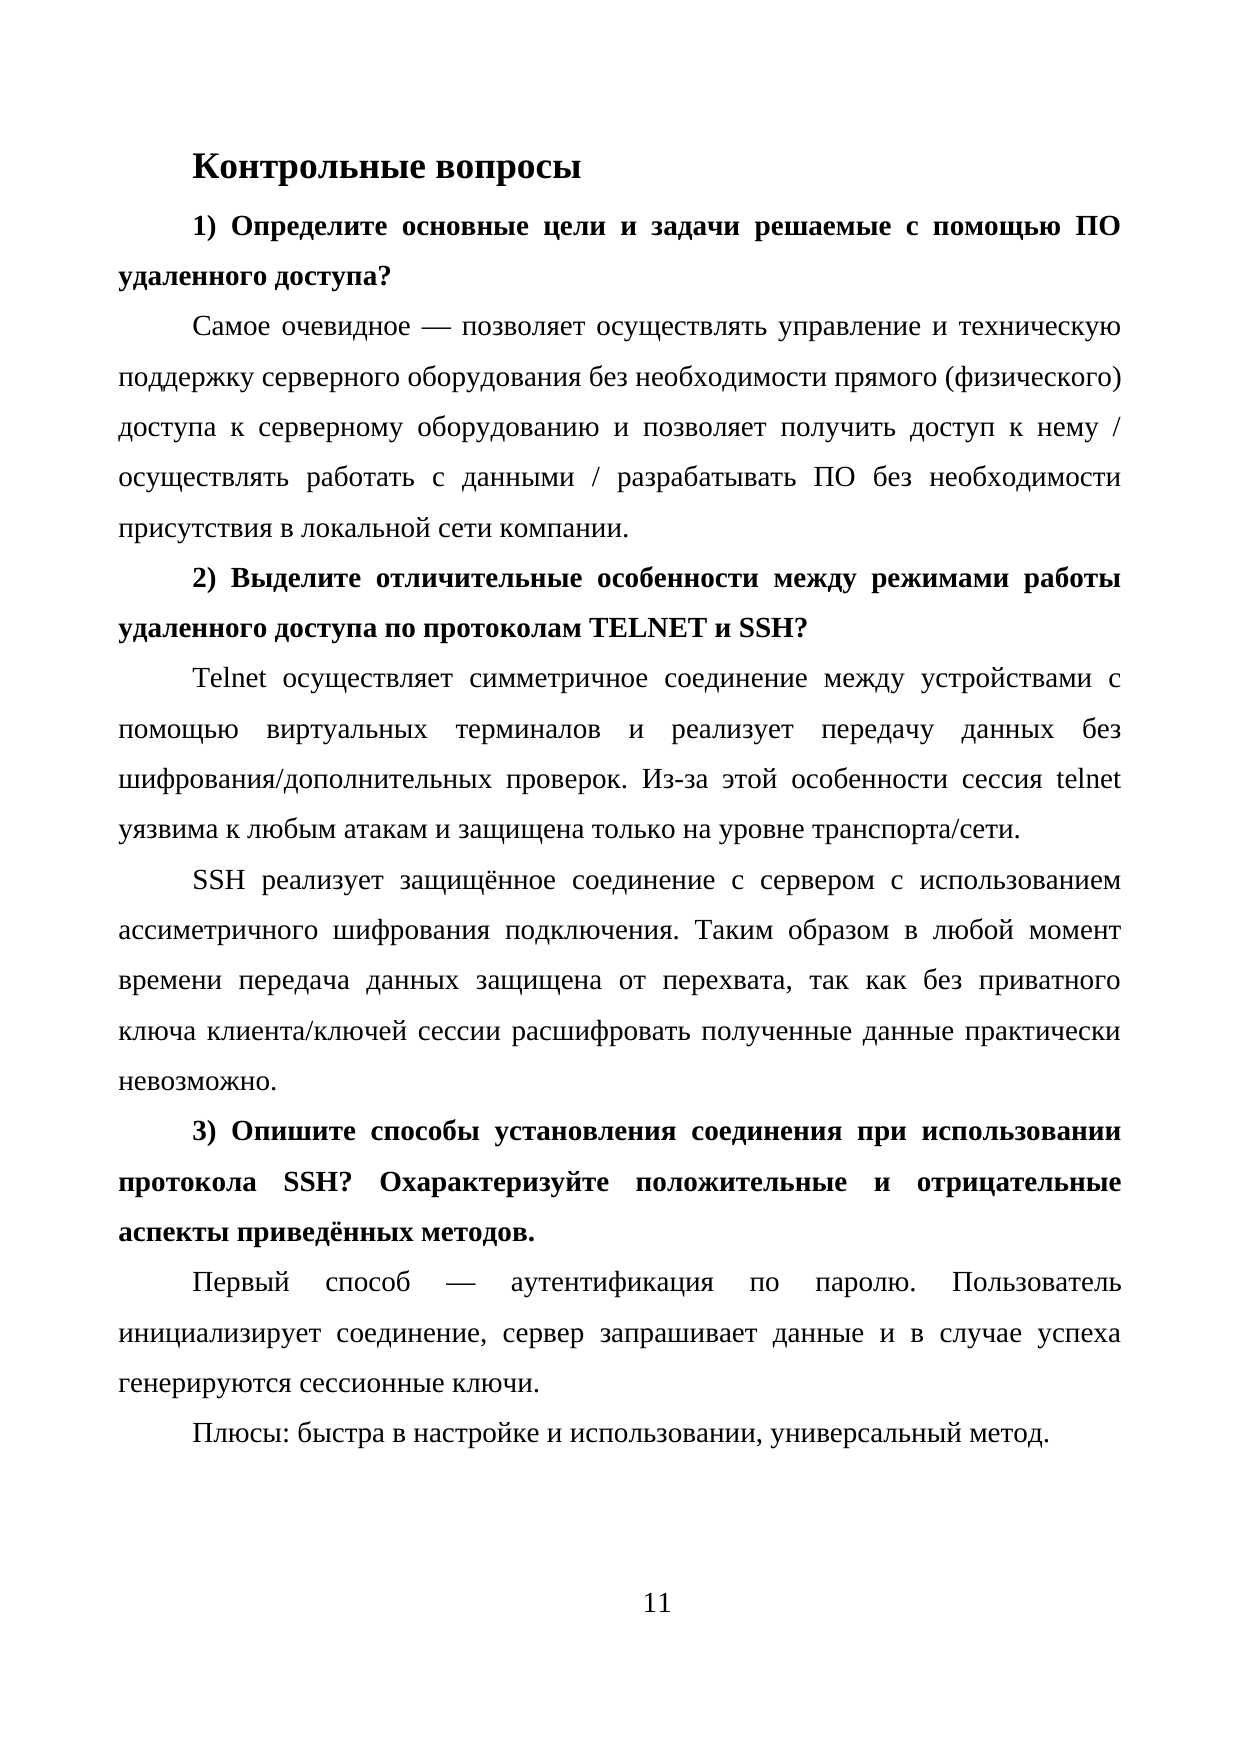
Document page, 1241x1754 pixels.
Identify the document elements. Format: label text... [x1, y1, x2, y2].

text Telnet осуществляет симметричное соединение между устройствами с помощью виртуальных терминалов и реализует передачу данных без шифрования/дополнительных проверок. Из-за этой особенности сессия telnet уязвима к любым атакам и защищена только на уровне транспорта/сети. [118, 661, 1122, 845]
text SSH реализует защищённое соединение с сервером с использованием ассиметричного шифрования подключения. Таким образом в любой момент времени передача данных защищена от перехвата, так как без приватного ключа клиента/ключей сессии расшифровать полученные данные практически невозможно. [118, 862, 1122, 1097]
text 2) Выделите отличительные особенности между режимами работы удаленного доступа по протоколам TELNET и SSH? [118, 560, 1122, 644]
text 3) Опишите способы установления соединения при использовании протокола SSH? Охарактеризуйте положительные и отрицательные аспекты приведённых методов. [118, 1113, 1122, 1248]
text Первый способ — аутентификация по паролю. Пользователь инициализирует соединение, сервер запрашивает данные и в случае успеха генерируются сессионные ключи. [118, 1264, 1122, 1398]
text Самое очевидное — позволяет осуществлять управление и техническую поддержку серверного оборудования без необходимости прямого (физического) доступа к серверному оборудованию и позволяет получить доступ к нему / осуществлять работать с данными / разрабатывать ПО без необходимости присутствия в локальной сети компании. [118, 308, 1122, 543]
text 1) Определите основные цели и задачи решаемые с помощью ПО удаленного доступа? [118, 208, 1122, 292]
text Плюсы: быстра в настройке и использовании, универсальный метод. [118, 1415, 1122, 1449]
subtitle Контрольные вопросы [118, 143, 1122, 186]
